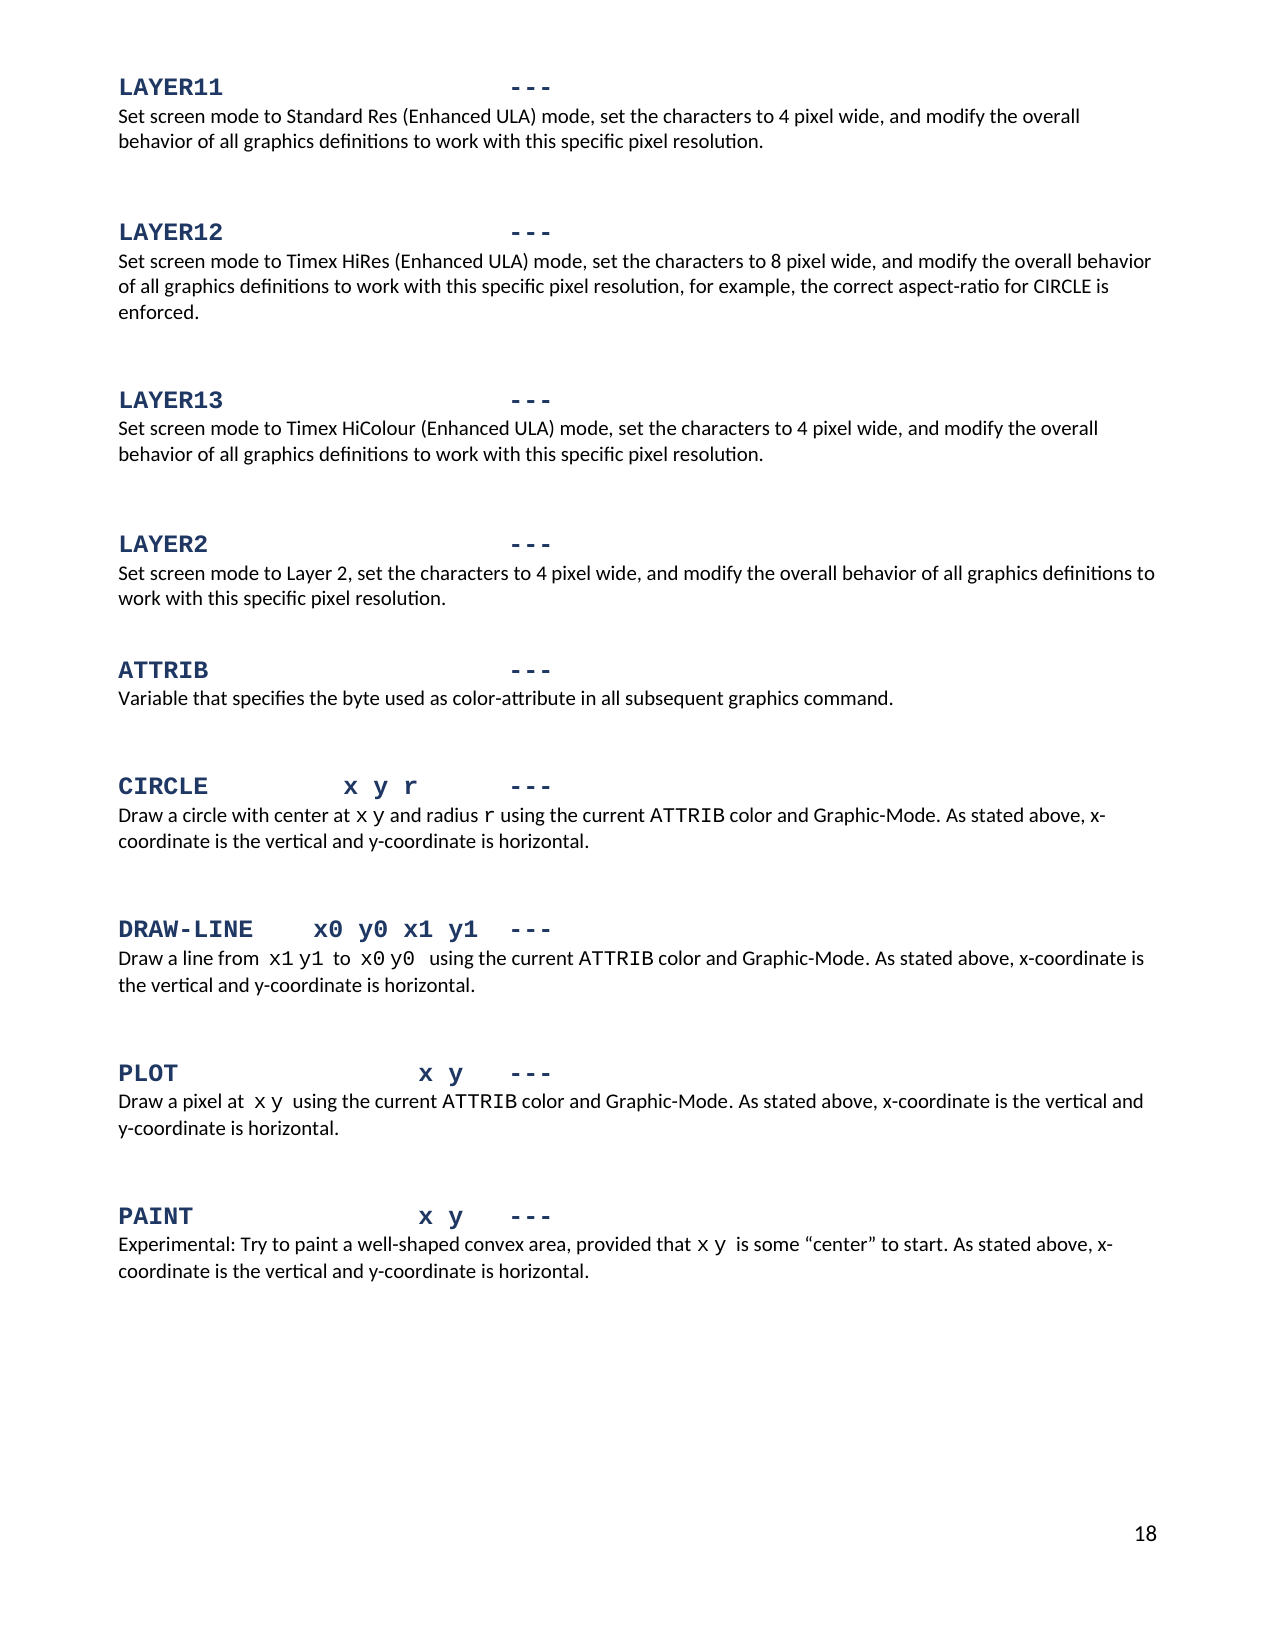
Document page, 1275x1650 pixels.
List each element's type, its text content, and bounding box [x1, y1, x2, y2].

subtitle LAYER12 --- [118, 220, 1157, 248]
text Set screen mode to Timex HiRes (Enhanced ULA) mode, set the characters to 8 pixel wide, and modify the overall behavior of all graphics definitions to work with this specific pixel resolution, for example, the correct aspect-ratio for CIRCLE is enforced. [118, 248, 1157, 324]
subtitle DRAW-LINE x0 y0 x1 y1 --- [118, 917, 1157, 945]
text Set screen mode to Standard Res (Enhanced ULA) mode, set the characters to 4 pixel wide, and modify the overall behavior of all graphics definitions to work with this specific pixel resolution. [118, 103, 1157, 154]
text Variable that specifies the byte used as color-attribute in all subsequent graphics command. [118, 686, 1157, 711]
text Draw a pixel at x y using the current ATTRIB color and Graphic-Mode. As stated above, x-coordinate is the vertical and y-coordinate is horizontal. [118, 1088, 1157, 1140]
text Draw a circle with center at x y and radius r using the current ATTRIB color and Graphic-Mode. As stated above, x-coordinate is the vertical and y-coordinate is horizontal. [118, 802, 1157, 854]
subtitle PAINT x y --- [118, 1203, 1157, 1232]
subtitle LAYER13 --- [118, 387, 1157, 416]
text Set screen mode to Timex HiColour (Enhanced ULA) mode, set the characters to 4 pixel wide, and modify the overall behavior of all graphics definitions to work with this specific pixel resolution. [118, 416, 1157, 466]
subtitle LAYER2 --- [118, 532, 1157, 560]
text Draw a line from x1 y1 to x0 y0 using the current ATTRIB color and Graphic-Mode. As stated above, x-coordinate is the vertical and y-coordinate is horizontal. [118, 945, 1157, 997]
text Set screen mode to Layer 2, set the characters to 4 pixel wide, and modify the overall behavior of all graphics definitions to work with this specific pixel resolution. [118, 560, 1157, 611]
subtitle ATTRIB --- [118, 657, 1157, 686]
subtitle PLOT x y --- [118, 1060, 1157, 1088]
subtitle LAYER11 --- [118, 75, 1157, 103]
subtitle CIRCLE x y r --- [118, 774, 1157, 802]
text Experimental: Try to paint a well-shaped convex area, provided that x y is some “center” to start. As stated above, x-coordinate is the vertical and y-coordinate is horizontal. [118, 1232, 1157, 1283]
